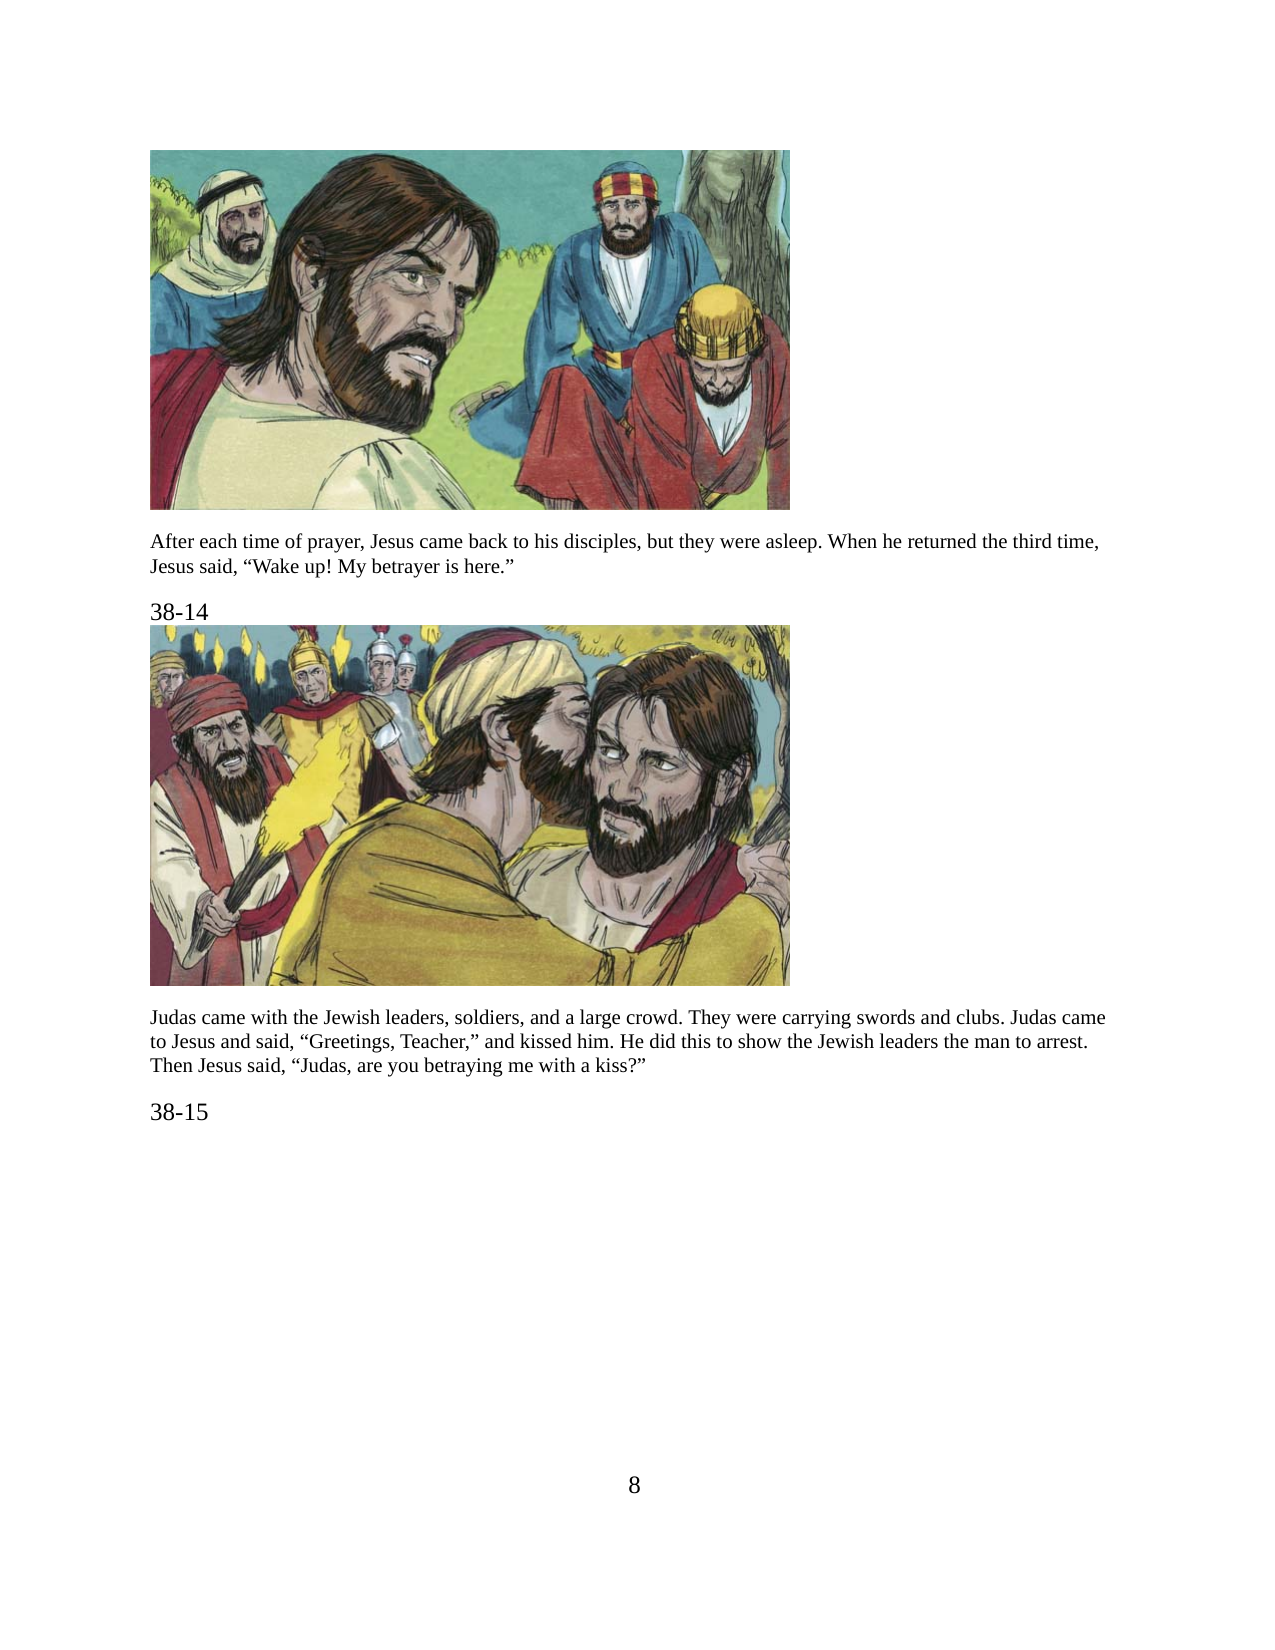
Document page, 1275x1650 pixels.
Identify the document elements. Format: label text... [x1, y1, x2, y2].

subtitle 38-14 [150, 597, 1125, 626]
picture [150, 625, 790, 986]
text After each time of prayer, Jesus came back to his disciples, but they were asleep. When he returned the third time, Jesus said, “Wake up! My betrayer is here.” [150, 529, 1125, 578]
text Judas came with the Jewish leaders, soldiers, and a large crowd. They were carrying swords and clubs. Judas came to Jesus and said, “Greetings, Teacher,” and kissed him. He did this to show the Jewish leaders the man to arrest. Then Jesus said, “Judas, are you betraying me with a kiss?” [150, 1005, 1125, 1077]
picture [150, 150, 790, 510]
subtitle 38-15 [150, 1097, 1125, 1126]
